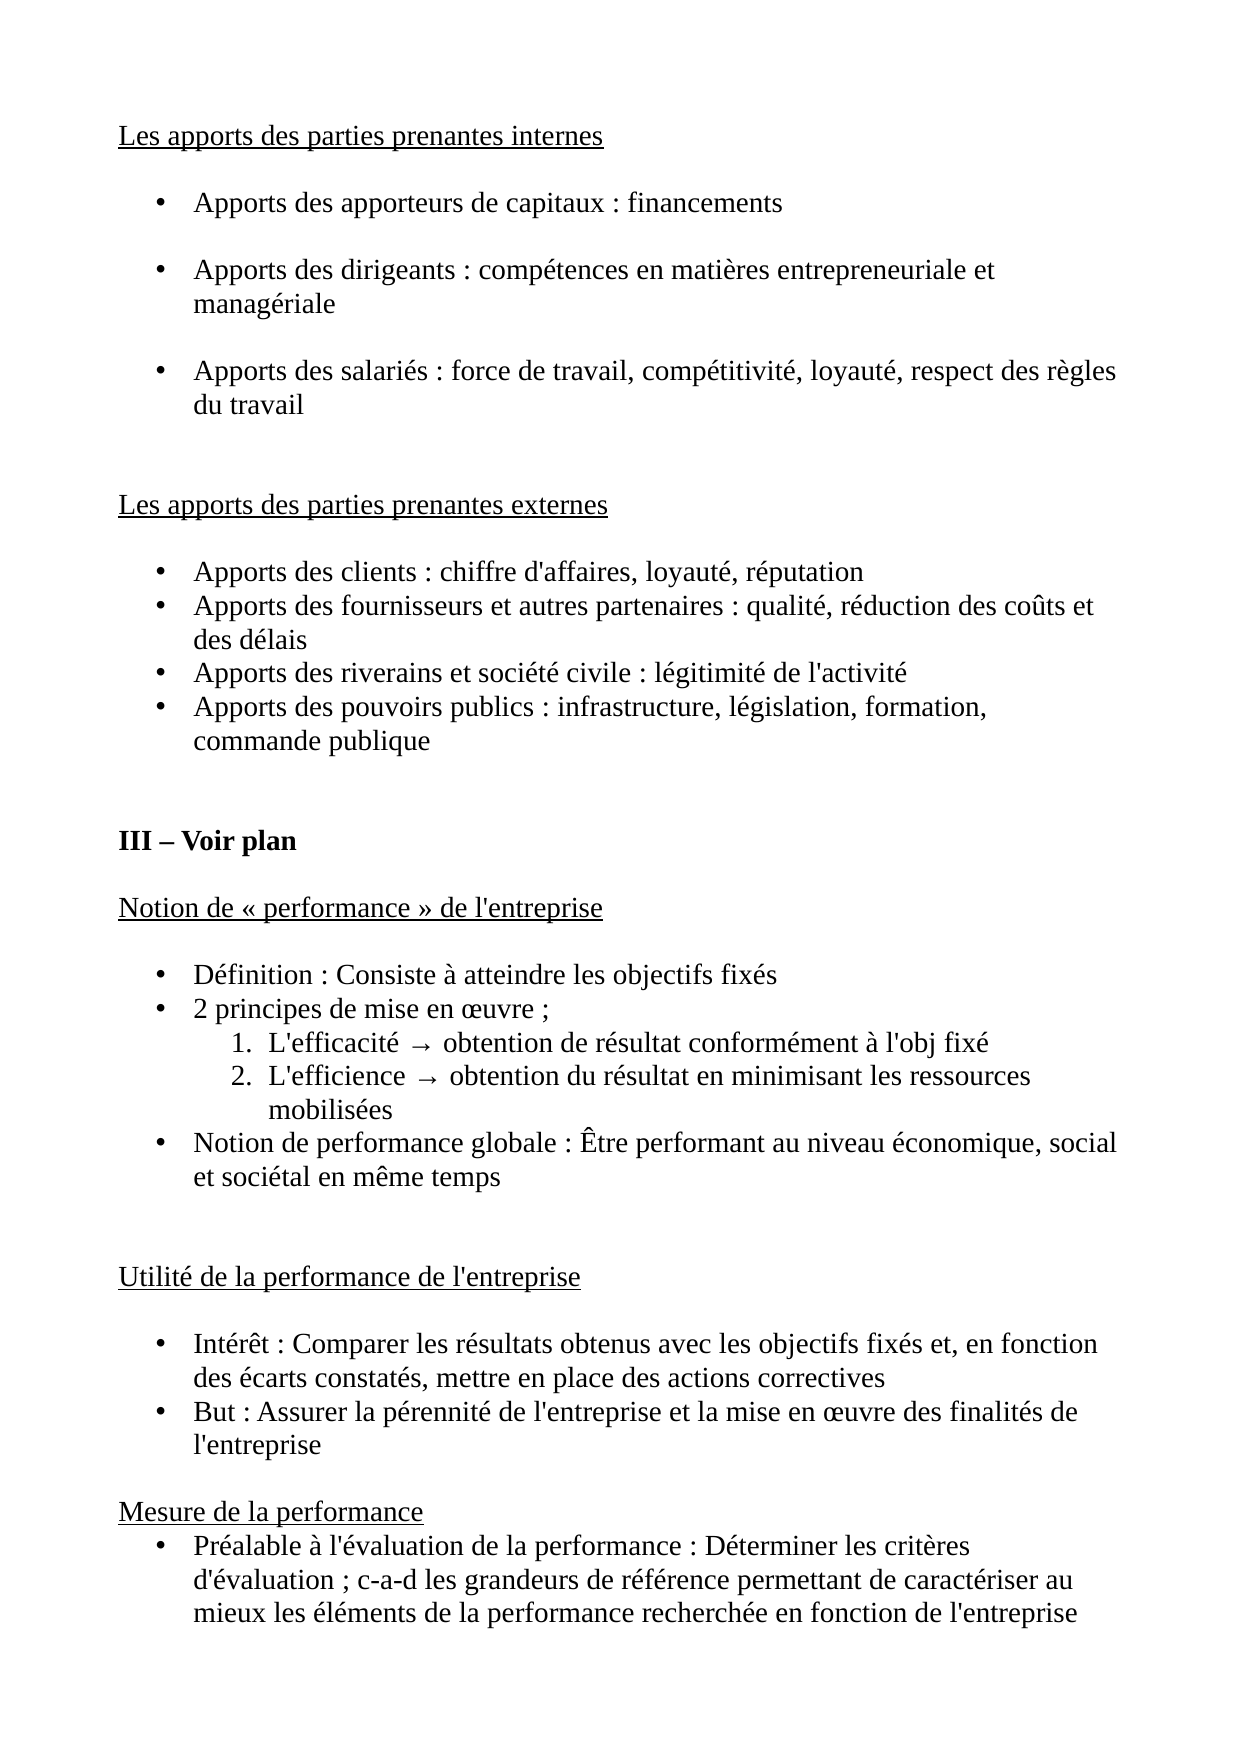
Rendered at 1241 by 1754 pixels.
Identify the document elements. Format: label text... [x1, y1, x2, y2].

list Apports des apporteurs de capitaux : financements [156, 185, 1122, 219]
text Les apports des parties prenantes internes [118, 118, 1122, 152]
list Apports des pouvoirs publics : infrastructure, législation, formation, commande publique [156, 689, 1122, 756]
list Apports des fournisseurs et autres partenaires : qualité, réduction des coûts et des délais [156, 588, 1122, 655]
list Apports des riverains et société civile : légitimité de l'activité [156, 655, 1122, 689]
text Notion de « performance » de l'entreprise [118, 890, 1122, 924]
list L'efficience → obtention du résultat en minimisant les ressources mobilisées [231, 1058, 1122, 1125]
list But : Assurer la pérennité de l'entreprise et la mise en œuvre des finalités de l'entreprise [156, 1394, 1122, 1461]
list Apports des salariés : force de travail, compétitivité, loyauté, respect des règles du travail [156, 353, 1122, 420]
list Apports des dirigeants : compétences en matières entrepreneuriale et managériale [156, 252, 1122, 319]
list Intérêt : Comparer les résultats obtenus avec les objectifs fixés et, en fonction des écarts constatés, mettre en place des actions correctives [156, 1327, 1122, 1394]
list Définition : Consiste à atteindre les objectifs fixés [156, 957, 1122, 991]
text Mesure de la performance [118, 1494, 1122, 1528]
list Notion de performance globale : Être performant au niveau économique, social et sociétal en même temps [156, 1125, 1122, 1192]
list 2 principes de mise en œuvre ; [156, 991, 1122, 1025]
list Préalable à l'évaluation de la performance : Déterminer les critères d'évaluation ; c-a-d les grandeurs de référence permettant de caractériser au mieux les éléments de la performance recherchée en fonction de l'entreprise [156, 1528, 1122, 1629]
text Utilité de la performance de l'entreprise [118, 1259, 1122, 1293]
text III – Voir plan [118, 823, 1122, 857]
list Apports des clients : chiffre d'affaires, loyauté, réputation [156, 554, 1122, 588]
list L'efficacité → obtention de résultat conformément à l'obj fixé [231, 1025, 1122, 1058]
text Les apports des parties prenantes externes [118, 487, 1122, 521]
